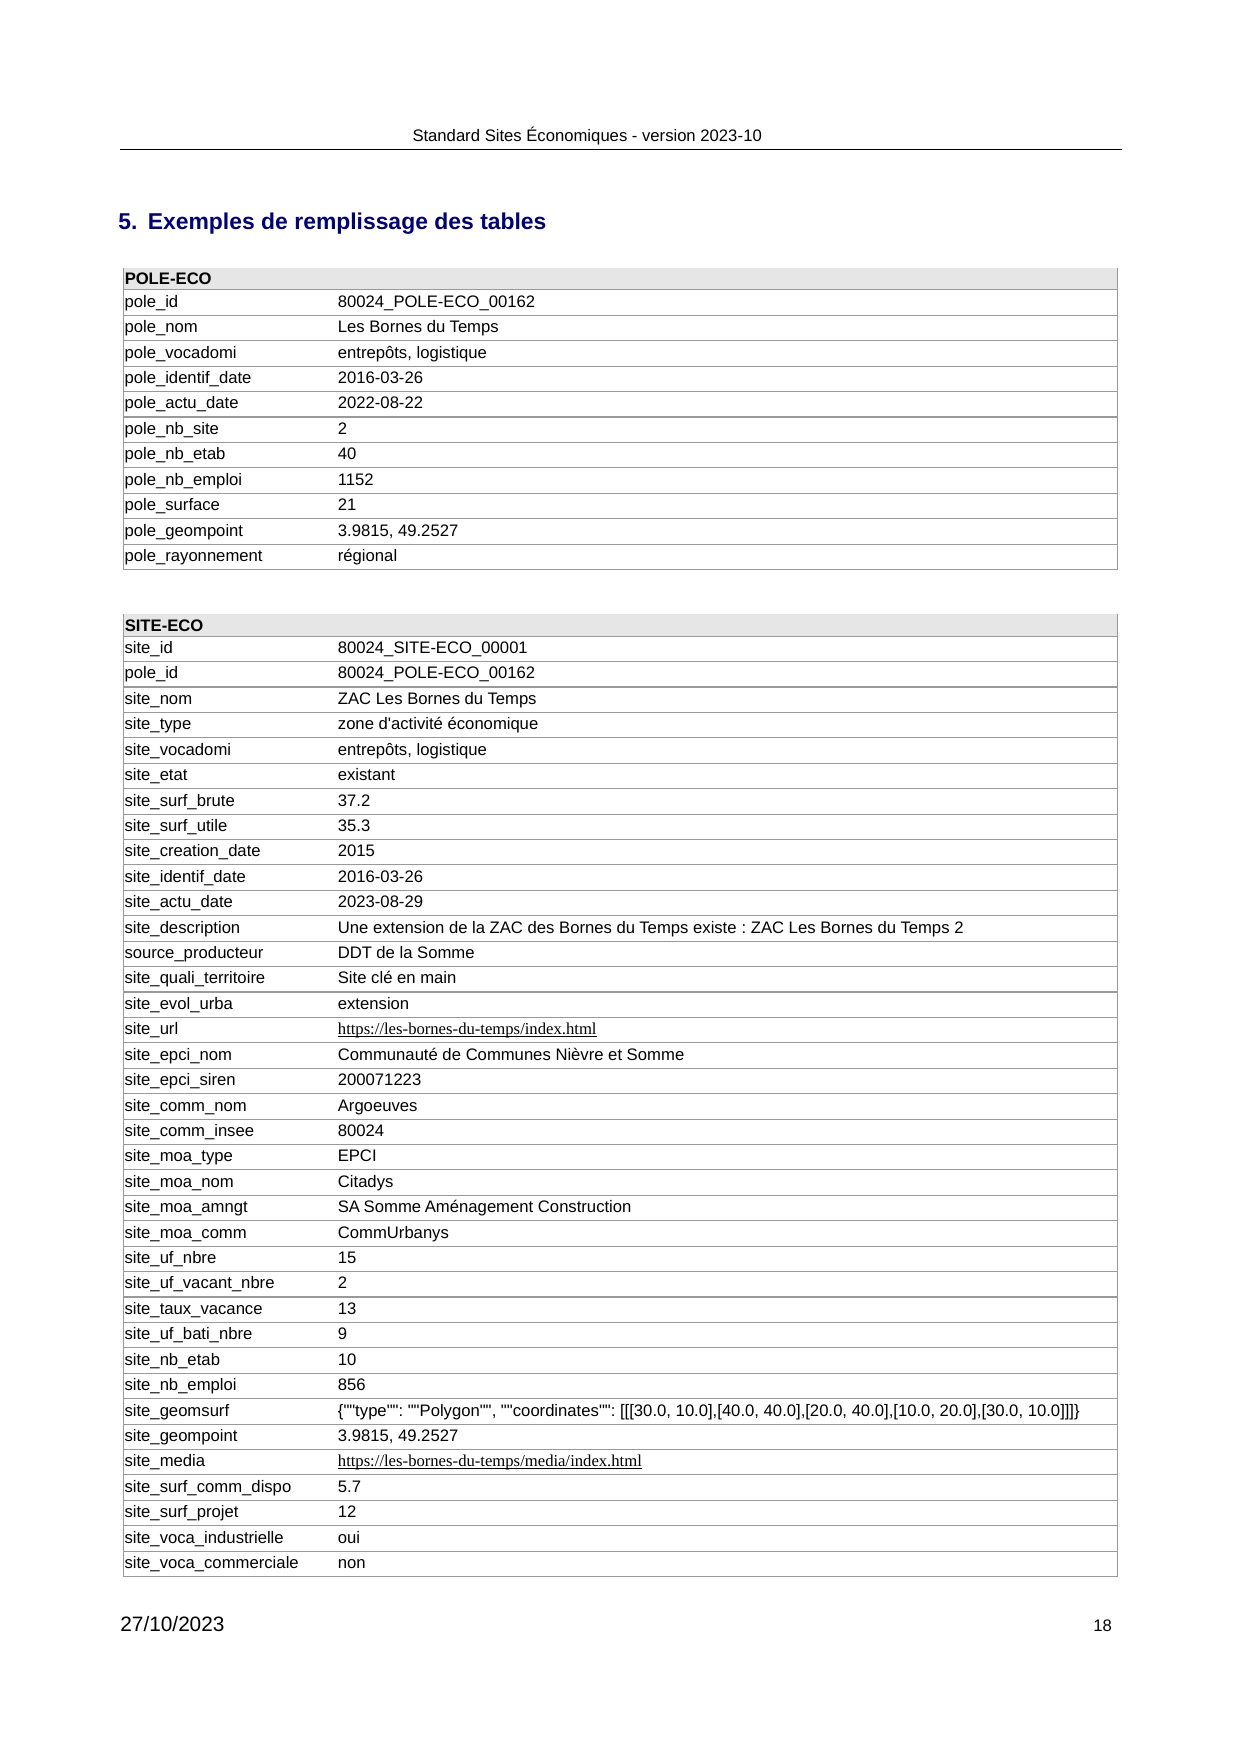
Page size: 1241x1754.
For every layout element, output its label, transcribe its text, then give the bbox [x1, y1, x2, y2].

table_cell site_moa_comm [124, 1221, 337, 1246]
table_cell site_url [124, 1018, 337, 1042]
table_cell site_geomsurf [124, 1399, 337, 1423]
table_cell 80024_POLE-ECO_00162 [337, 290, 1117, 315]
table_cell site_surf_projet [124, 1501, 337, 1525]
table_header SITE-ECO [124, 614, 337, 636]
table_cell régional [337, 545, 1117, 569]
table_cell zone d'activité économique [337, 713, 1117, 737]
table_cell site_comm_insee [124, 1120, 337, 1144]
table_cell site_surf_brute [124, 789, 337, 813]
table_cell site_surf_comm_dispo [124, 1475, 337, 1500]
table_cell extension [337, 993, 1117, 1017]
table_cell site_voca_commerciale [124, 1552, 337, 1576]
table_cell site_epci_nom [124, 1043, 337, 1068]
table_cell site_creation_date [124, 840, 337, 864]
table_cell 5.7 [337, 1475, 1117, 1500]
table_cell pole_geompoint [124, 519, 337, 543]
table_cell site_nb_etab [124, 1348, 337, 1373]
table_cell site_uf_nbre [124, 1247, 337, 1271]
table_cell entrepôts, logistique [337, 341, 1117, 366]
table_cell site_moa_nom [124, 1170, 337, 1195]
table_cell pole_nb_emploi [124, 468, 337, 493]
table_cell 200071223 [337, 1069, 1117, 1093]
table_cell 3.9815, 49.2527 [337, 519, 1117, 543]
table_cell Une extension de la ZAC des Bornes du Temps existe : ZAC Les Bornes du Temps 2 [337, 916, 1117, 941]
table_header POLE-ECO [124, 268, 337, 289]
table_cell pole_nb_etab [124, 443, 337, 467]
table_cell 80024 [337, 1120, 1117, 1144]
table_cell 2 [337, 418, 1117, 442]
table_cell https://les-bornes-du-temps/index.html [337, 1018, 1117, 1042]
table_cell site_actu_date [124, 891, 337, 915]
table_cell site_nb_emploi [124, 1374, 337, 1398]
table_cell site_description [124, 916, 337, 941]
table_cell site_etat [124, 764, 337, 788]
table_cell 9 [337, 1323, 1117, 1347]
table_cell 2023-08-29 [337, 891, 1117, 915]
table_cell 2 [337, 1272, 1117, 1296]
table_cell 2015 [337, 840, 1117, 864]
table_cell site_media [124, 1450, 337, 1474]
table_cell 12 [337, 1501, 1117, 1525]
table_cell non [337, 1552, 1117, 1576]
table_cell ZAC Les Bornes du Temps [337, 688, 1117, 712]
table_cell pole_identif_date [124, 367, 337, 391]
table_cell pole_rayonnement [124, 545, 337, 569]
table_cell Communauté de Communes Nièvre et Somme [337, 1043, 1117, 1068]
table_cell site_voca_industrielle [124, 1526, 337, 1551]
table_cell SA Somme Aménagement Construction [337, 1196, 1117, 1220]
table_cell pole_id [124, 290, 337, 315]
table_header [337, 268, 1117, 289]
table_cell source_producteur [124, 942, 337, 966]
table_cell pole_actu_date [124, 392, 337, 416]
table_cell pole_vocadomi [124, 341, 337, 366]
table_cell pole_nb_site [124, 418, 337, 442]
subtitle Exemples de remplissage des tables [118, 208, 1122, 234]
table_cell site_epci_siren [124, 1069, 337, 1093]
table_cell site_surf_utile [124, 815, 337, 839]
table_cell {""type"": ""Polygon"", ""coordinates"": [[[30.0, 10.0],[40.0, 40.0],[20.0, 40.0],[10.0, 20.0],[30.0, 10.0]]]} [337, 1399, 1117, 1423]
table_cell site_identif_date [124, 865, 337, 890]
table_cell site_taux_vacance [124, 1298, 337, 1322]
table_cell entrepôts, logistique [337, 738, 1117, 763]
table_cell 80024_SITE-ECO_00001 [337, 637, 1117, 661]
table_cell 856 [337, 1374, 1117, 1398]
table_cell site_moa_amngt [124, 1196, 337, 1220]
table_cell site_geompoint [124, 1425, 337, 1449]
table_cell site_moa_type [124, 1145, 337, 1169]
table_cell site_comm_nom [124, 1094, 337, 1118]
table_cell Site clé en main [337, 967, 1117, 991]
table_cell site_nom [124, 688, 337, 712]
table_cell ‍site_quali_territoire [124, 967, 337, 991]
table_cell 40 [337, 443, 1117, 467]
table_cell 3.9815, 49.2527 [337, 1425, 1117, 1449]
table_cell 13 [337, 1298, 1117, 1322]
table_cell site_vocadomi [124, 738, 337, 763]
table_cell 2016-03-26 [337, 865, 1117, 890]
table_cell 2022-08-22 [337, 392, 1117, 416]
table_cell CommUrbanys [337, 1221, 1117, 1246]
table_cell Les Bornes du Temps [337, 316, 1117, 340]
table_cell 10 [337, 1348, 1117, 1373]
table_cell site_type [124, 713, 337, 737]
table_cell existant [337, 764, 1117, 788]
table_cell EPCI [337, 1145, 1117, 1169]
table_cell 15 [337, 1247, 1117, 1271]
table_cell site_uf_bati_nbre [124, 1323, 337, 1347]
table_cell 1152 [337, 468, 1117, 493]
table_cell 80024_POLE-ECO_00162 [337, 662, 1117, 686]
table_header [337, 614, 1117, 636]
table_cell 2016-03-26 [337, 367, 1117, 391]
table_cell 37.2 [337, 789, 1117, 813]
table_cell site_uf_vacant_nbre [124, 1272, 337, 1296]
table_cell https://les-bornes-du-temps/media/index.html [337, 1450, 1117, 1474]
table_cell pole_id [124, 662, 337, 686]
table_cell oui [337, 1526, 1117, 1551]
table_cell site_id [124, 637, 337, 661]
table_cell DDT de la Somme [337, 942, 1117, 966]
table_cell Argoeuves [337, 1094, 1117, 1118]
table_cell site_evol_urba [124, 993, 337, 1017]
table_cell 21 [337, 494, 1117, 518]
table_cell Citadys [337, 1170, 1117, 1195]
table_cell 35.3 [337, 815, 1117, 839]
table_cell pole_nom [124, 316, 337, 340]
table_cell pole_surface [124, 494, 337, 518]
